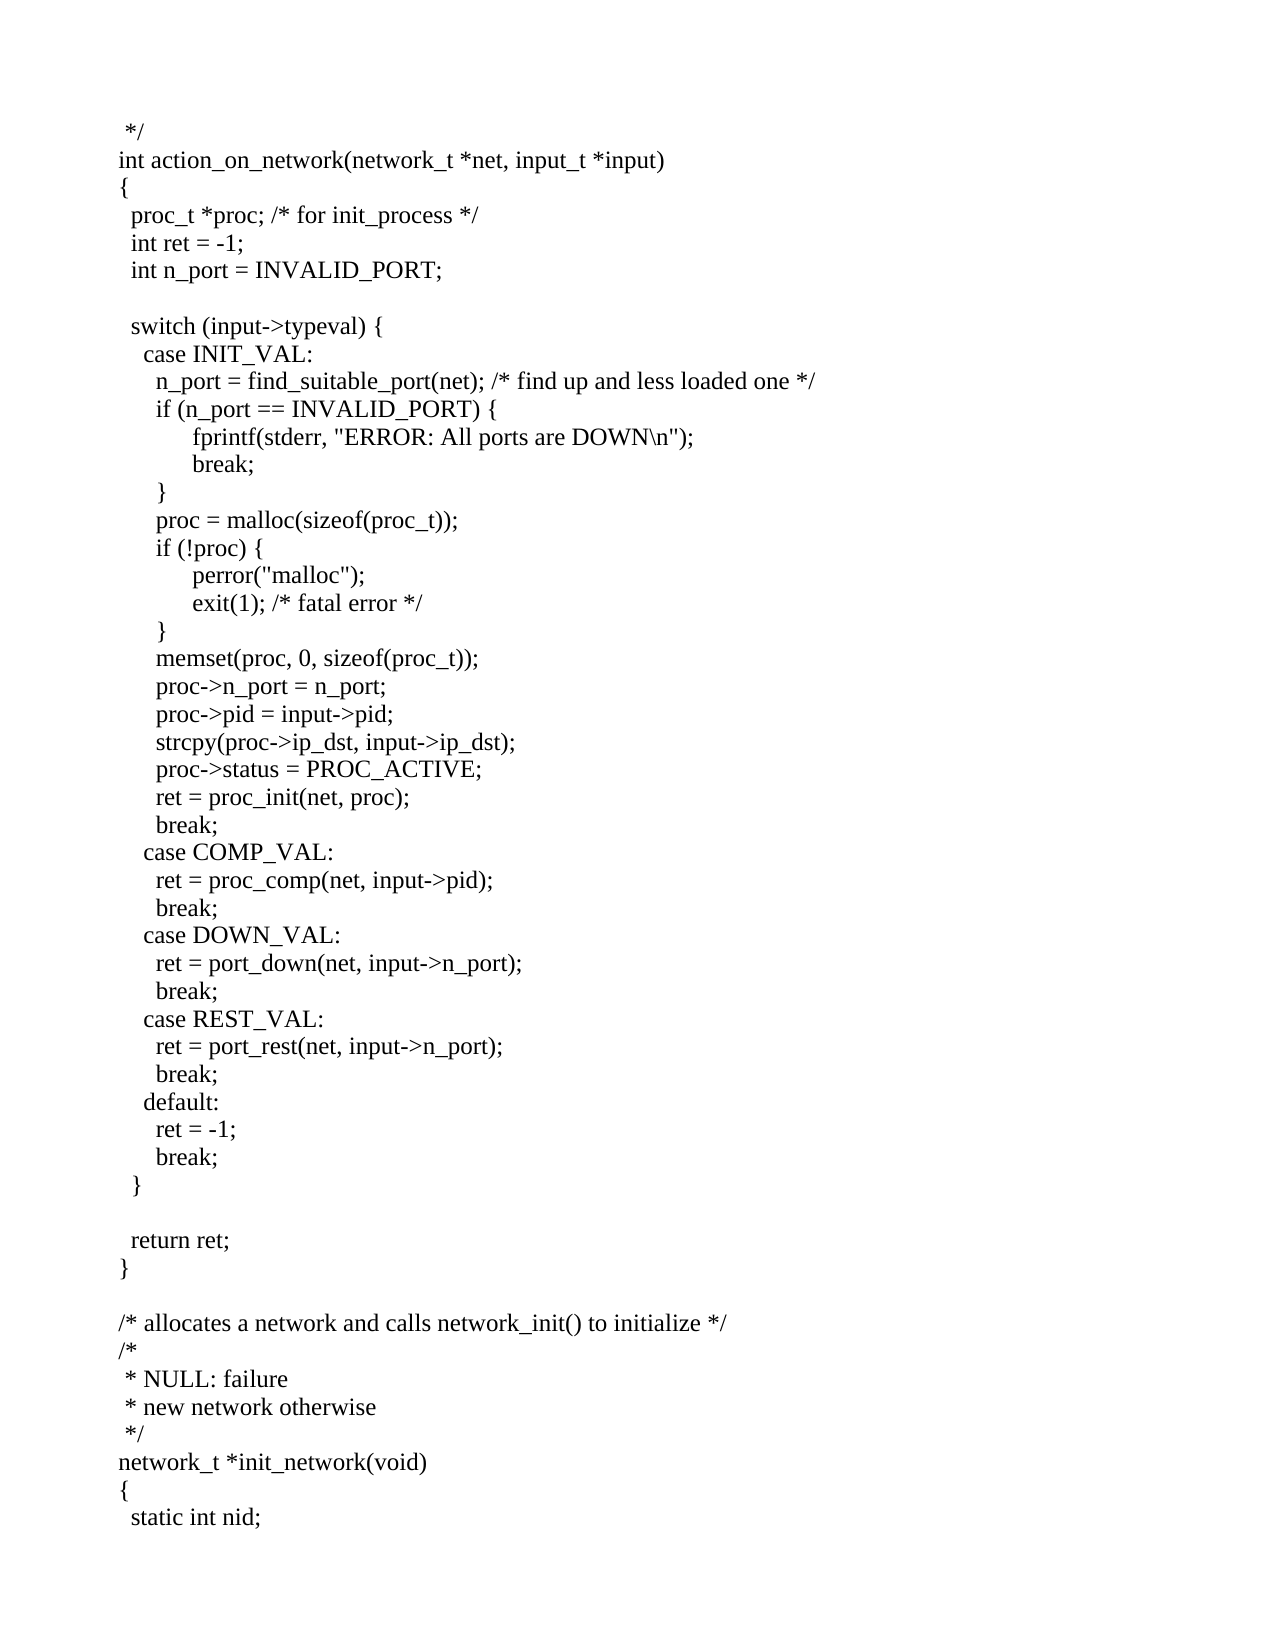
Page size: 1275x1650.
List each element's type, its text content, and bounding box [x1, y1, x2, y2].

text ret = -1; [118, 1116, 1157, 1143]
text fprintf(stderr, "ERROR: All ports are DOWN\n"); [118, 423, 1157, 451]
text int ret = -1; [118, 229, 1157, 257]
text ret = port_down(net, input->n_port); [118, 949, 1157, 977]
text break; [118, 451, 1157, 478]
text network_t *init_network(void) [118, 1448, 1157, 1476]
text strcpy(proc->ip_dst, input->ip_dst); [118, 728, 1157, 755]
text static int nid; [118, 1503, 1157, 1531]
text break; [118, 1060, 1157, 1088]
text */ [118, 1420, 1157, 1448]
text { [118, 173, 1157, 201]
text case REST_VAL: [118, 1005, 1157, 1032]
text switch (input->typeval) { [118, 312, 1157, 340]
text /* [118, 1337, 1157, 1365]
text proc->status = PROC_ACTIVE; [118, 755, 1157, 783]
text return ret; [118, 1226, 1157, 1254]
text case DOWN_VAL: [118, 922, 1157, 949]
text int action_on_network(network_t *net, input_t *input) [118, 146, 1157, 173]
text * NULL: failure [118, 1365, 1157, 1393]
text * new network otherwise [118, 1393, 1157, 1420]
text } [118, 617, 1157, 644]
text if (n_port == INVALID_PORT) { [118, 395, 1157, 423]
text } [118, 1171, 1157, 1199]
text break; [118, 977, 1157, 1005]
text } [118, 478, 1157, 506]
text } [118, 1254, 1157, 1282]
text proc->pid = input->pid; [118, 700, 1157, 728]
text ret = port_rest(net, input->n_port); [118, 1032, 1157, 1060]
text { [118, 1476, 1157, 1503]
text n_port = find_suitable_port(net); /* find up and less loaded one */ [118, 367, 1157, 395]
text default: [118, 1088, 1157, 1116]
text proc = malloc(sizeof(proc_t)); [118, 506, 1157, 534]
text memset(proc, 0, sizeof(proc_t)); [118, 644, 1157, 672]
text if (!proc) { [118, 534, 1157, 561]
text */ [118, 118, 1157, 146]
text break; [118, 1143, 1157, 1171]
text proc->n_port = n_port; [118, 672, 1157, 700]
text case COMP_VAL: [118, 838, 1157, 866]
text proc_t *proc; /* for init_process */ [118, 201, 1157, 229]
text /* allocates a network and calls network_init() to initialize */ [118, 1309, 1157, 1337]
text case INIT_VAL: [118, 340, 1157, 367]
text ret = proc_comp(net, input->pid); [118, 866, 1157, 894]
text break; [118, 811, 1157, 838]
text perror("malloc"); [118, 561, 1157, 589]
text exit(1); /* fatal error */ [118, 589, 1157, 617]
text int n_port = INVALID_PORT; [118, 257, 1157, 284]
text break; [118, 894, 1157, 922]
text ret = proc_init(net, proc); [118, 783, 1157, 811]
